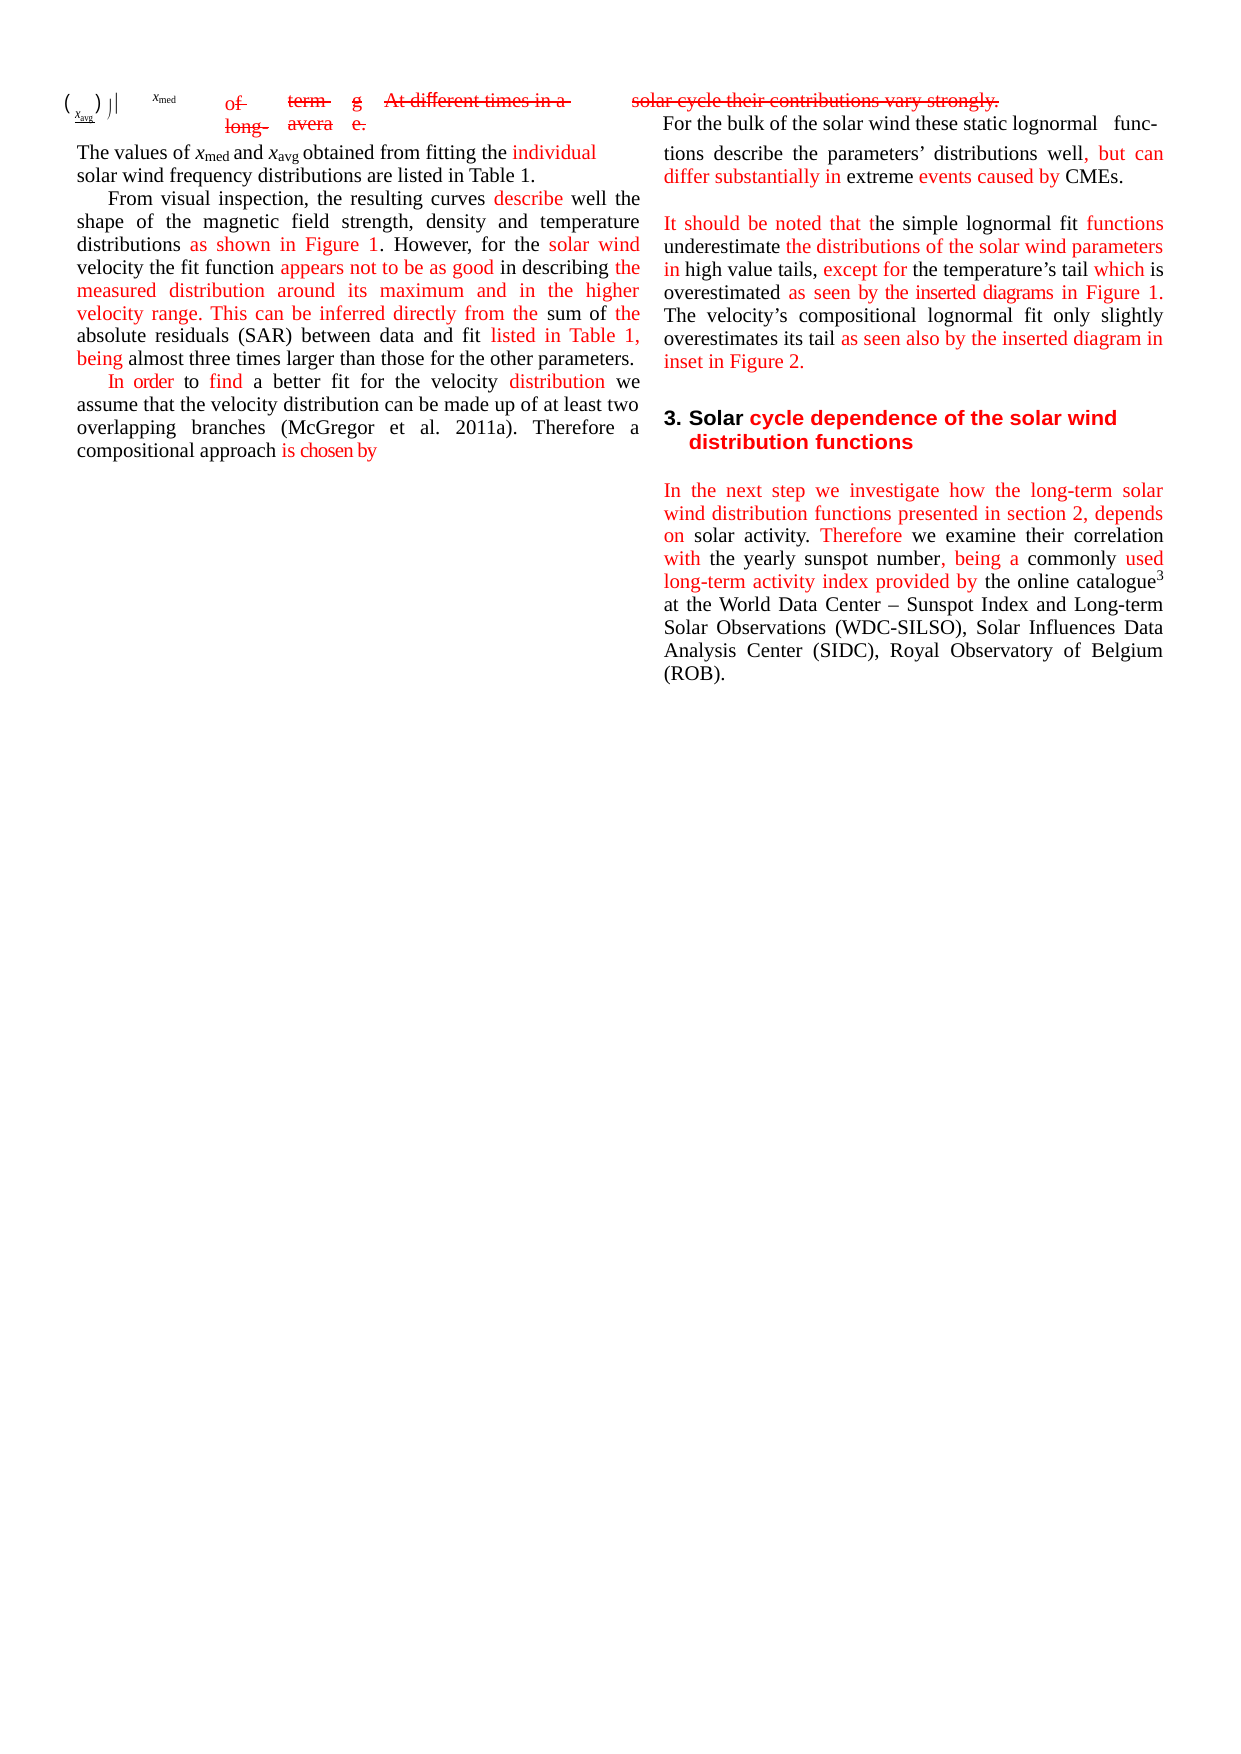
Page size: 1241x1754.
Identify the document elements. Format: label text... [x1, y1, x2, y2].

text In the next step we investigate how the long-term solar wind distribution functions presented in section 2, depends on solar activity. Therefore we examine their correlation with the yearly sunspot number, being a commonly used long-term activity index provided by the online catalogue3 at the World Data Center – Sunspot Index and Long-term Solar Observations (WDC-SILSO), Solar Influences Data Analysis Center (SIDC), Royal Observatory of Belgium (ROB). [663, 479, 1164, 685]
text For the bulk of the solar wind these static lognormal func- [662, 112, 1240, 134]
subtitle Solar cycle dependence of the solar wind [663, 406, 1240, 430]
text ( xavg )  [64, 89, 139, 126]
text term avera [287, 89, 335, 135]
text From visual inspection, the resulting curves describe well the shape of the magnetic field strength, density and temperature distributions as shown in Figure 1. However, for the solar wind velocity the fit function appears not to be as good in describing the measured distribution around its maximum and in the higher velocity range. This can be inferred directly from the sum of the absolute residuals (SAR) between data and fit listed in Table 1, being almost three times larger than those for the other parameters. [77, 187, 640, 370]
text tions describe the parameters’ distributions well, but can differ substantially in extreme events caused by CMEs. [663, 142, 1164, 188]
subtitle distribution functions [688, 430, 1240, 454]
text In order to find a better fit for the velocity distribution we assume that the velocity distribution can be made up of at least two overlapping branches (McGregor et al. 2011a). Therefore a compositional approach is chosen by [77, 370, 640, 462]
text xmed [153, 89, 177, 107]
text of long- [224, 92, 271, 138]
text It should be noted that the simple lognormal fit functions underestimate the distributions of the solar wind parameters in high value tails, except for the temperature’s tail which is overestimated as seen by the inserted diagrams in Figure 1. The velocity’s compositional lognormal fit only slightly overestimates its tail as seen also by the inserted diagram in inset in Figure 2. [663, 212, 1164, 373]
text The values of xmed and xavg obtained from fitting the individual solar wind frequency distributions are listed in Table 1. [77, 141, 640, 187]
text solar cycle their contributions vary strongly. [631, 89, 1240, 112]
text ge. [352, 89, 368, 135]
text At different times in a [384, 89, 608, 112]
